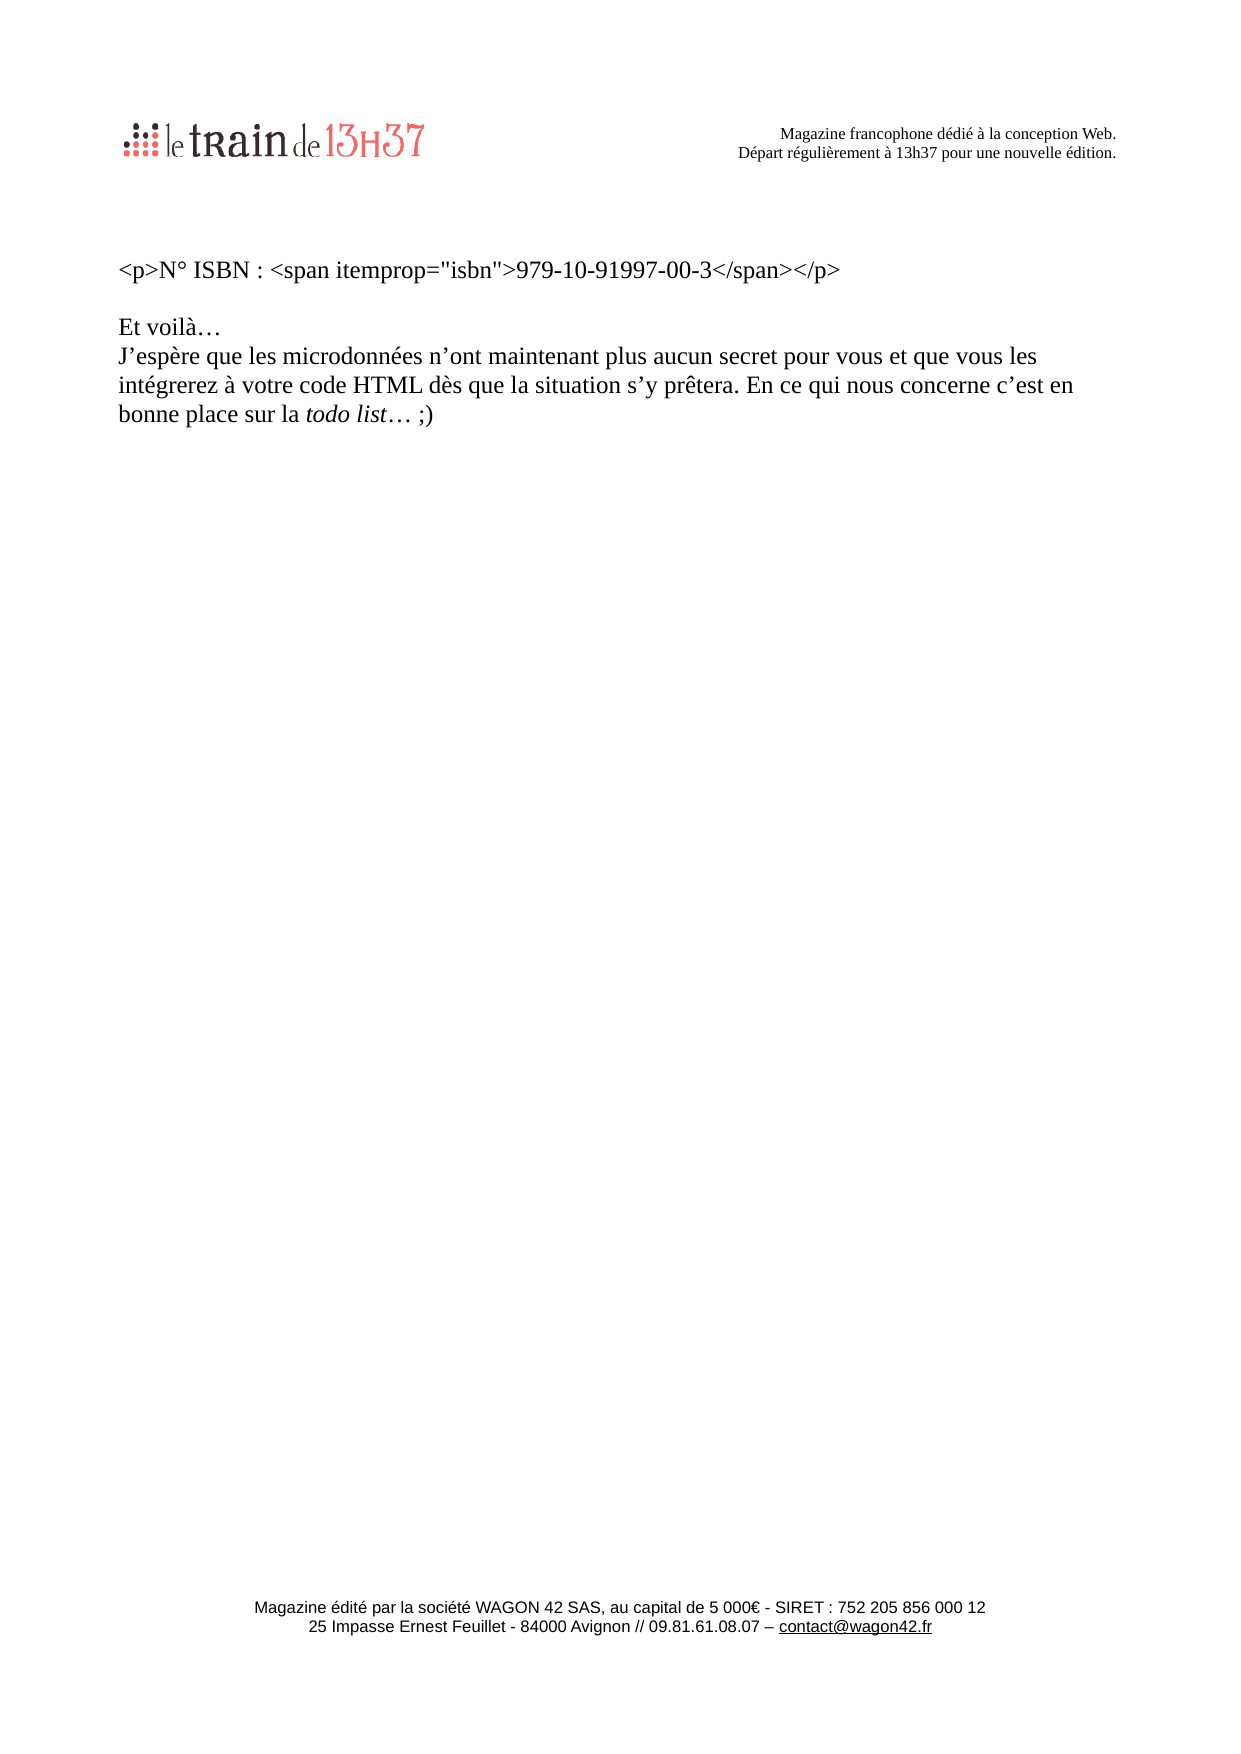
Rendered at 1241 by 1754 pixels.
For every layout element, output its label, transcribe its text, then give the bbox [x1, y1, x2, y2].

text Et voilà… J’espère que les microdonnées n’ont maintenant plus aucun secret pour vous et que vous les intégrerez à votre code HTML dès que la situation s’y prêtera. En ce qui nous concerne c’est en bonne place sur la todo list… ;) [118, 312, 1122, 427]
picture [123, 123, 425, 157]
text <p>N° ISBN : <span itemprop="isbn">979-10-91997-00-3</span></p> [118, 255, 1122, 284]
